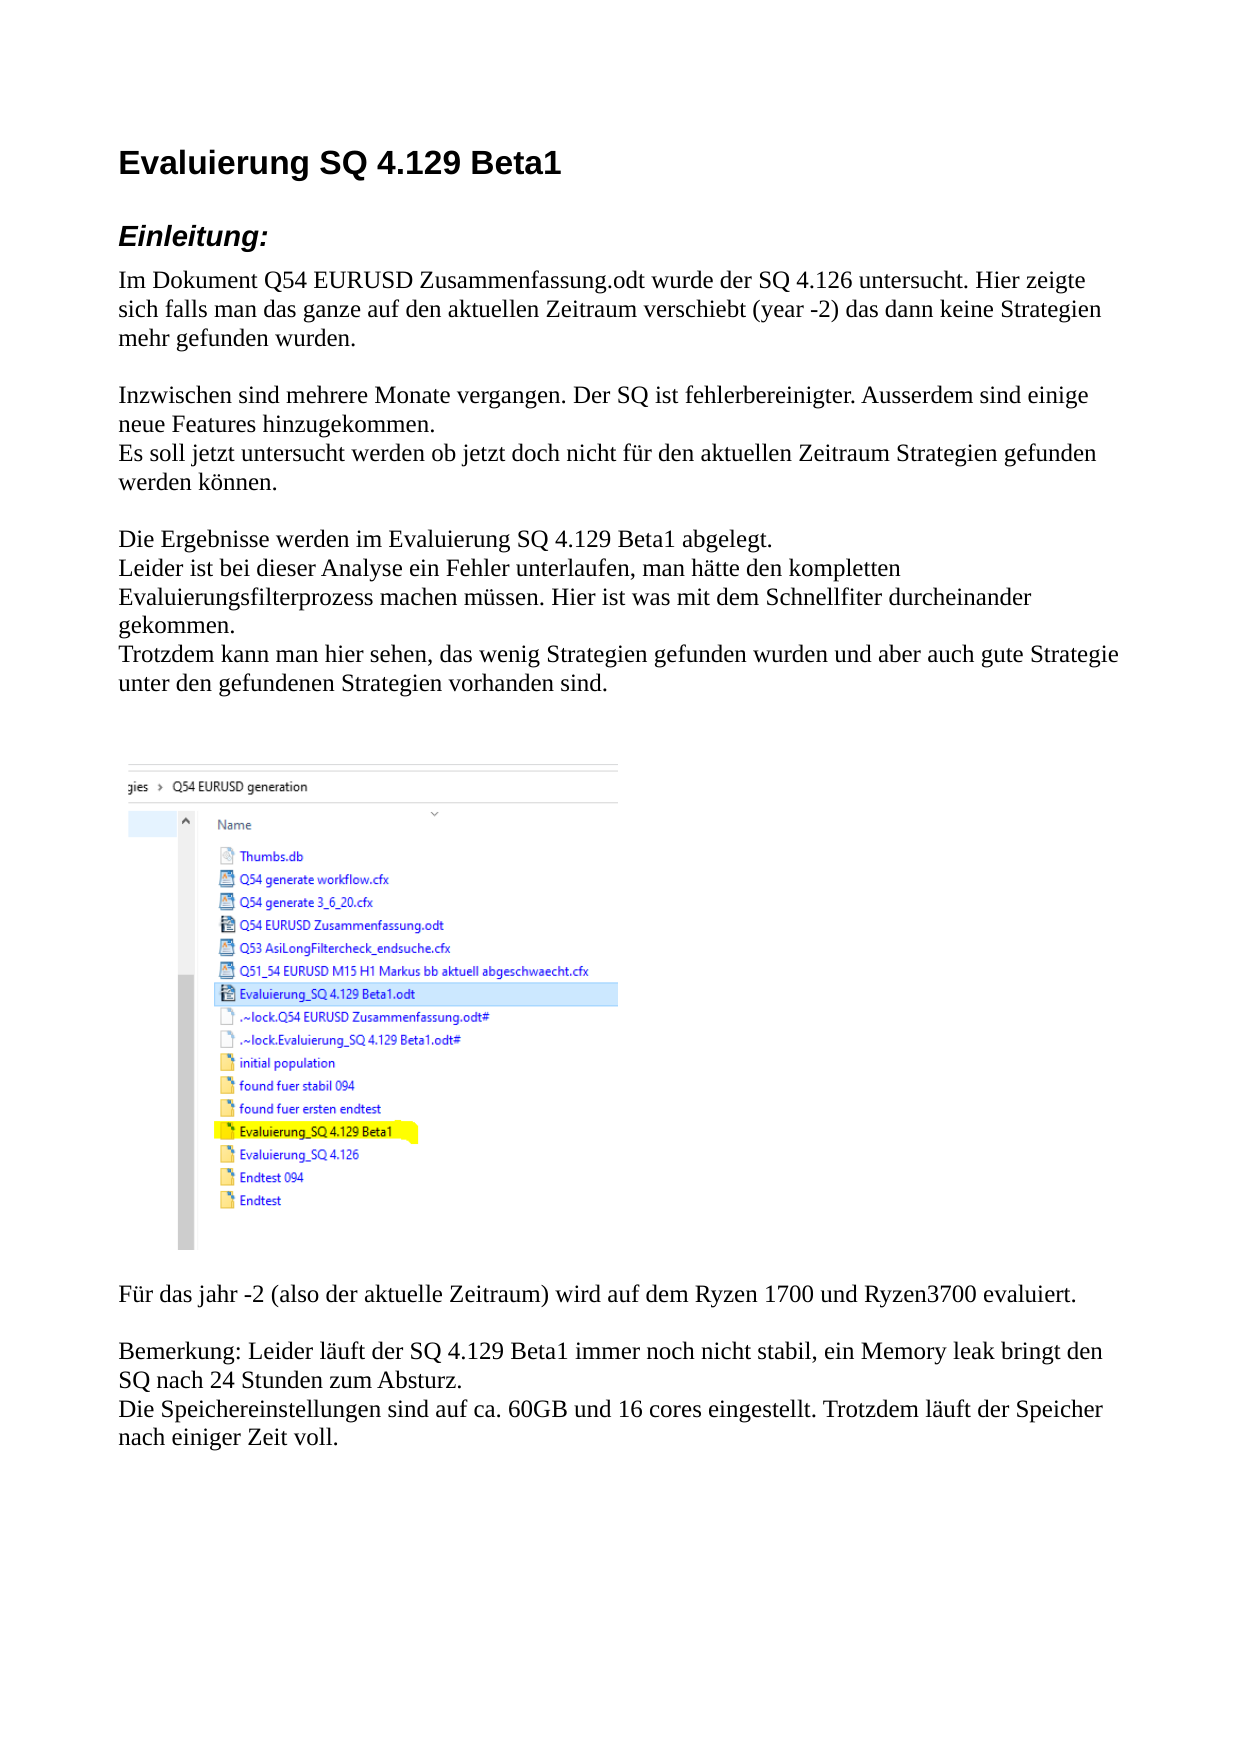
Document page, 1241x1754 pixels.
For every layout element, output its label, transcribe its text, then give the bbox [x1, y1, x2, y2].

text Die Ergebnisse werden im Evaluierung SQ 4.129 Beta1 abgelegt. [118, 524, 1122, 553]
subtitle Einleitung: [118, 219, 1122, 253]
text Im Dokument Q54 EURUSD Zusammenfassung.odt wurde der SQ 4.126 untersucht. Hier zeigte sich falls man das ganze auf den aktuellen Zeitraum verschiebt (year -2) das dann keine Strategien mehr gefunden wurden. [118, 265, 1122, 352]
text Bemerkung: Leider läuft der SQ 4.129 Beta1 immer noch nicht stabil, ein Memory leak bringt den SQ nach 24 Stunden zum Absturz. [118, 1336, 1122, 1394]
text Leider ist bei dieser Analyse ein Fehler unterlaufen, man hätte den kompletten Evaluierungsfilterprozess machen müssen. Hier ist was mit dem Schnellfiter durcheinander gekommen. [118, 553, 1122, 639]
text Inzwischen sind mehrere Monate vergangen. Der SQ ist fehlerbereinigter. Ausserdem sind einige neue Features hinzugekommen. [118, 380, 1122, 438]
text Es soll jetzt untersucht werden ob jetzt doch nicht für den aktuellen Zeitraum Strategien gefunden werden können. [118, 438, 1122, 495]
subtitle Evaluierung SQ 4.129 Beta1 [118, 143, 1122, 182]
text Trotzdem kann man hier sehen, das wenig Strategien gefunden wurden und aber auch gute Strategie unter den gefundenen Strategien vorhanden sind. [118, 639, 1122, 697]
text Die Speichereinstellungen sind auf ca. 60GB und 16 cores eingestellt. Trotzdem läuft der Speicher nach einiger Zeit voll. [118, 1394, 1122, 1451]
picture [128, 764, 618, 1250]
text Für das jahr -2 (also der aktuelle Zeitraum) wird auf dem Ryzen 1700 und Ryzen3700 evaluiert. [118, 1279, 1122, 1307]
